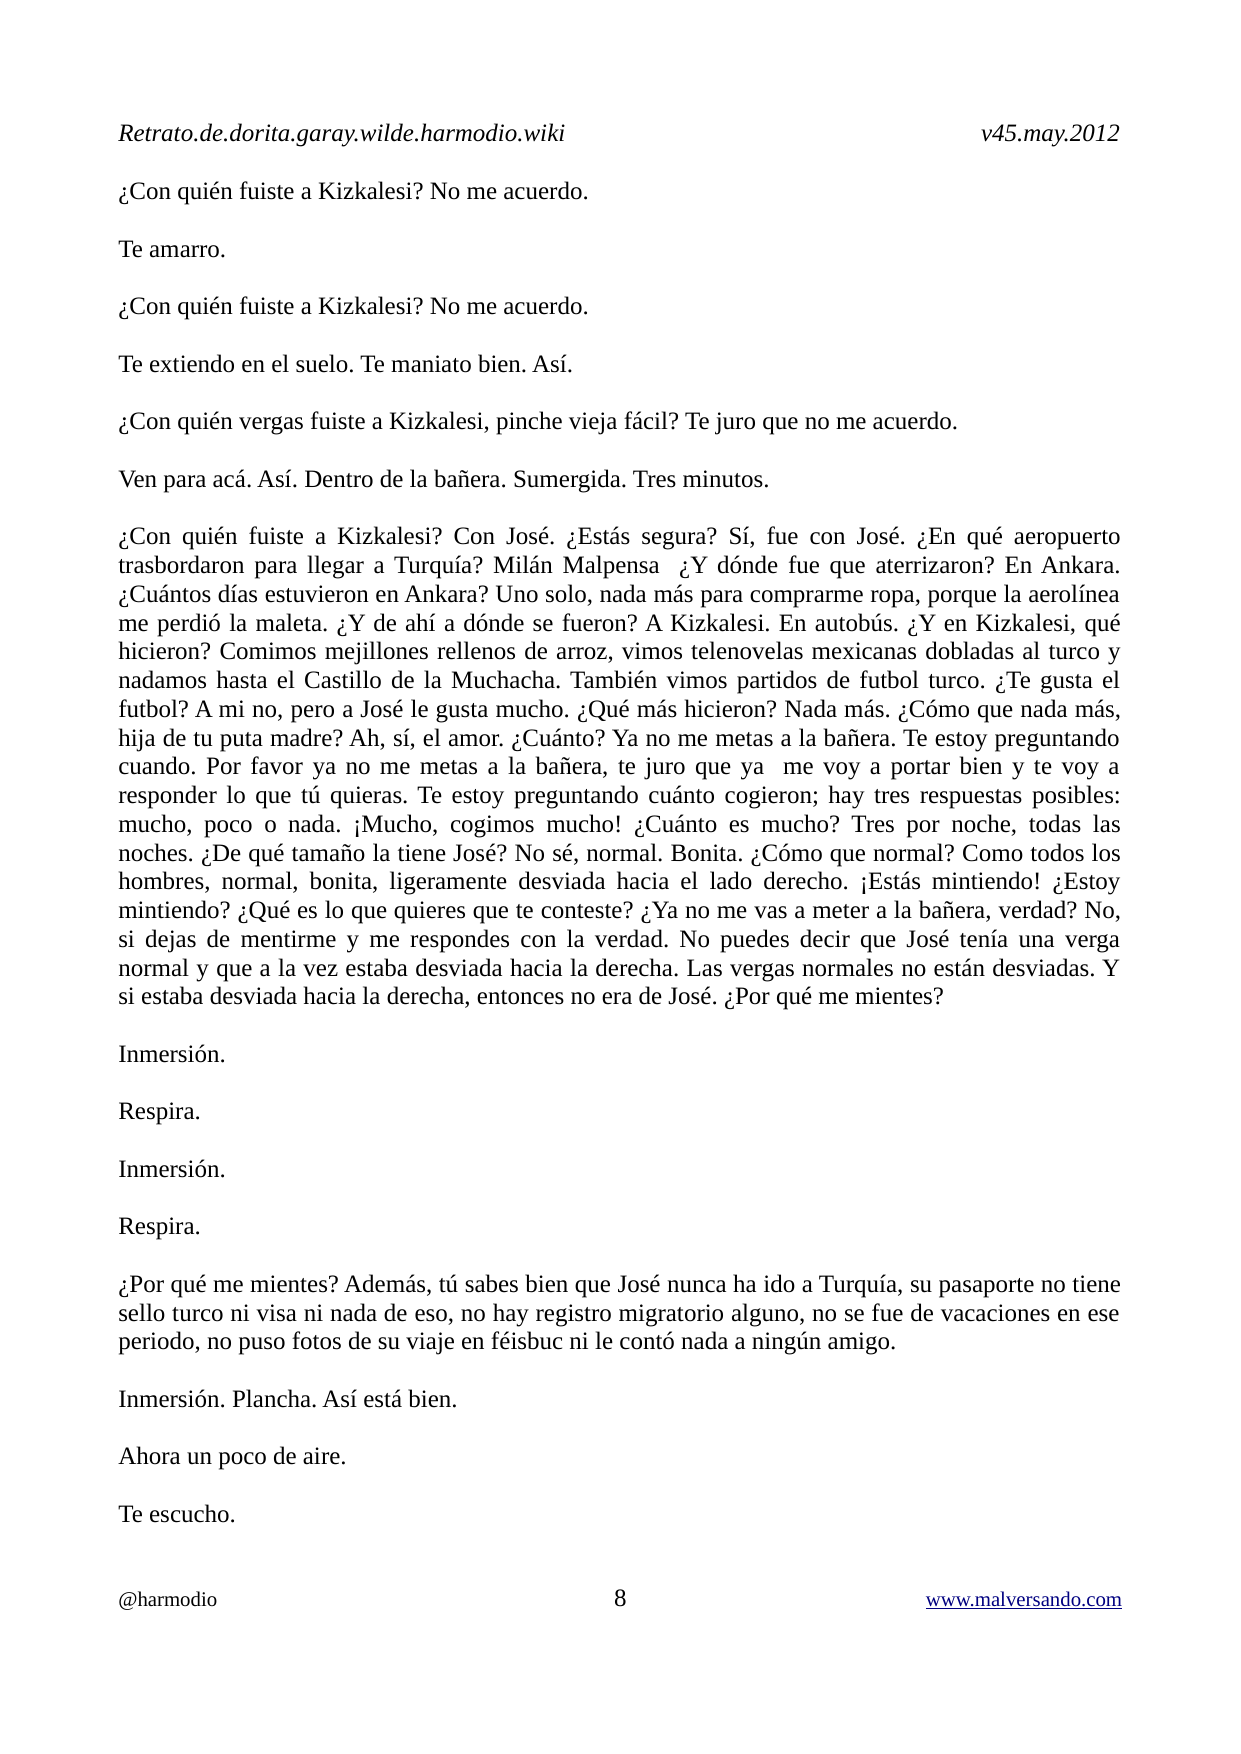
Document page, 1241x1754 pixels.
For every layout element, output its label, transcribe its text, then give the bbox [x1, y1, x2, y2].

text ¿Con quién vergas fuiste a Kizkalesi, pinche vieja fácil? Te juro que no me acuerdo. [118, 406, 1122, 435]
text Te escucho. [118, 1499, 1122, 1528]
text ¿Con quién fuiste a Kizkalesi? Con José. ¿Estás segura? Sí, fue con José. ¿En qué aeropuerto trasbordaron para llegar a Turquía? Milán Malpensa ¿Y dónde fue que aterrizaron? En Ankara. ¿Cuántos días estuvieron en Ankara? Uno solo, nada más para comprarme ropa, porque la aerolínea me perdió la maleta. ¿Y de ahí a dónde se fueron? A Kizkalesi. En autobús. ¿Y en Kizkalesi, qué hicieron? Comimos mejillones rellenos de arroz, vimos telenovelas mexicanas dobladas al turco y nadamos hasta el Castillo de la Muchacha. También vimos partidos de futbol turco. ¿Te gusta el futbol? A mi no, pero a José le gusta mucho. ¿Qué más hicieron? Nada más. ¿Cómo que nada más, hija de tu puta madre? Ah, sí, el amor. ¿Cuánto? Ya no me metas a la bañera. Te estoy preguntando cuando. Por favor ya no me metas a la bañera, te juro que ya me voy a portar bien y te voy a responder lo que tú quieras. Te estoy preguntando cuánto cogieron; hay tres respuestas posibles: mucho, poco o nada. ¡Mucho, cogimos mucho! ¿Cuánto es mucho? Tres por noche, todas las noches. ¿De qué tamaño la tiene José? No sé, normal. Bonita. ¿Cómo que normal? Como todos los hombres, normal, bonita, ligeramente desviada hacia el lado derecho. ¡Estás mintiendo! ¿Estoy mintiendo? ¿Qué es lo que quieres que te conteste? ¿Ya no me vas a meter a la bañera, verdad? No, si dejas de mentirme y me respondes con la verdad. No puedes decir que José tenía una verga normal y que a la vez estaba desviada hacia la derecha. Las vergas normales no están desviadas. Y si estaba desviada hacia la derecha, entonces no era de José. ¿Por qué me mientes? [118, 521, 1122, 1010]
text Ahora un poco de aire. [118, 1441, 1122, 1470]
text Inmersión. [118, 1039, 1122, 1068]
text Inmersión. Plancha. Así está bien. [118, 1384, 1122, 1413]
text Ven para acá. Así. Dentro de la bañera. Sumergida. Tres minutos. [118, 464, 1122, 493]
text Respira. [118, 1096, 1122, 1125]
text Respira. [118, 1211, 1122, 1240]
text ¿Con quién fuiste a Kizkalesi? No me acuerdo. [118, 291, 1122, 320]
text Inmersión. [118, 1154, 1122, 1183]
text Te extiendo en el suelo. Te maniato bien. Así. [118, 349, 1122, 378]
text ¿Con quién fuiste a Kizkalesi? No me acuerdo. [118, 176, 1122, 205]
text Te amarro. [118, 234, 1122, 263]
text ¿Por qué me mientes? Además, tú sabes bien que José nunca ha ido a Turquía, su pasaporte no tiene sello turco ni visa ni nada de eso, no hay registro migratorio alguno, no se fue de vacaciones en ese periodo, no puso fotos de su viaje en féisbuc ni le contó nada a ningún amigo. [118, 1269, 1122, 1355]
